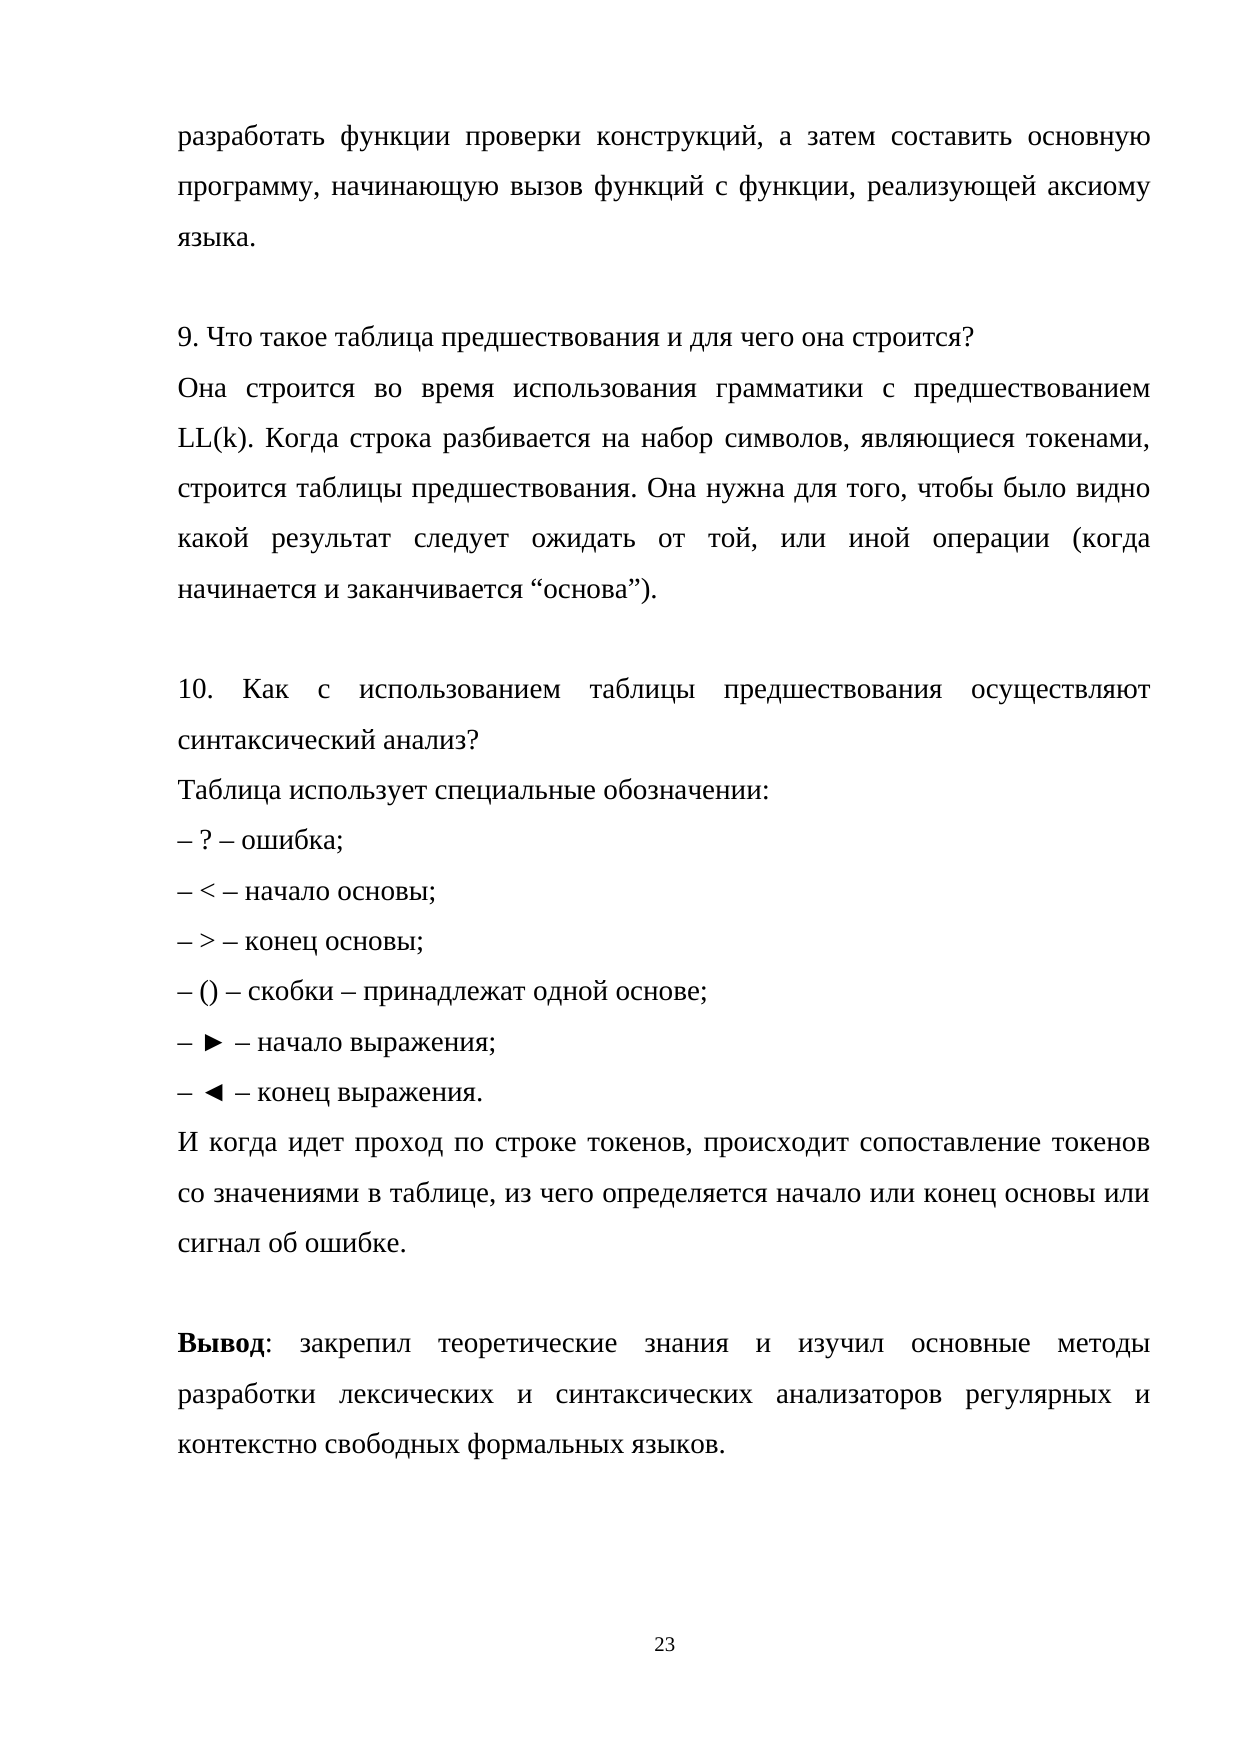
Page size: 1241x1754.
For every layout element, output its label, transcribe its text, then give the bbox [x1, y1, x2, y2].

text 10. Как с использованием таблицы предшествования осуществляют синтаксический анализ? [177, 672, 1152, 755]
text – () – скобки – принадлежат одной основе; [177, 973, 1152, 1007]
text – ? – ошибка; [177, 822, 1152, 856]
text – > – конец основы; [177, 923, 1152, 957]
text Вывод: закрепил теоретические знания и изучил основные методы разработки лексических и синтаксических анализаторов регулярных и контекстно свободных формальных языков. [177, 1326, 1152, 1460]
text – < – начало основы; [177, 873, 1152, 906]
text Она строится во время использования грамматики с предшествованием LL(k). Когда строка разбивается на набор символов, являющиеся токенами, строится таблицы предшествования. Она нужна для того, чтобы было видно какой результат следует ожидать от той, или иной операции (когда начинается и заканчивается “основа”). [177, 370, 1152, 604]
text 9. Что такое таблица предшествования и для чего она строится? [177, 319, 1152, 353]
text – ► – начало выражения; [177, 1024, 1152, 1057]
text – ◄ – конец выражения. [177, 1074, 1152, 1108]
text разработать функции проверки конструкций, а затем составить основную программу, начинающую вызов функций с функции, реализующей аксиому языка. [177, 118, 1152, 252]
text Таблица использует специальные обозначении: [177, 772, 1152, 806]
text И когда идет проход по строке токенов, происходит сопоставление токенов со значениями в таблице, из чего определяется начало или конец основы или сигнал об ошибке. [177, 1124, 1152, 1258]
